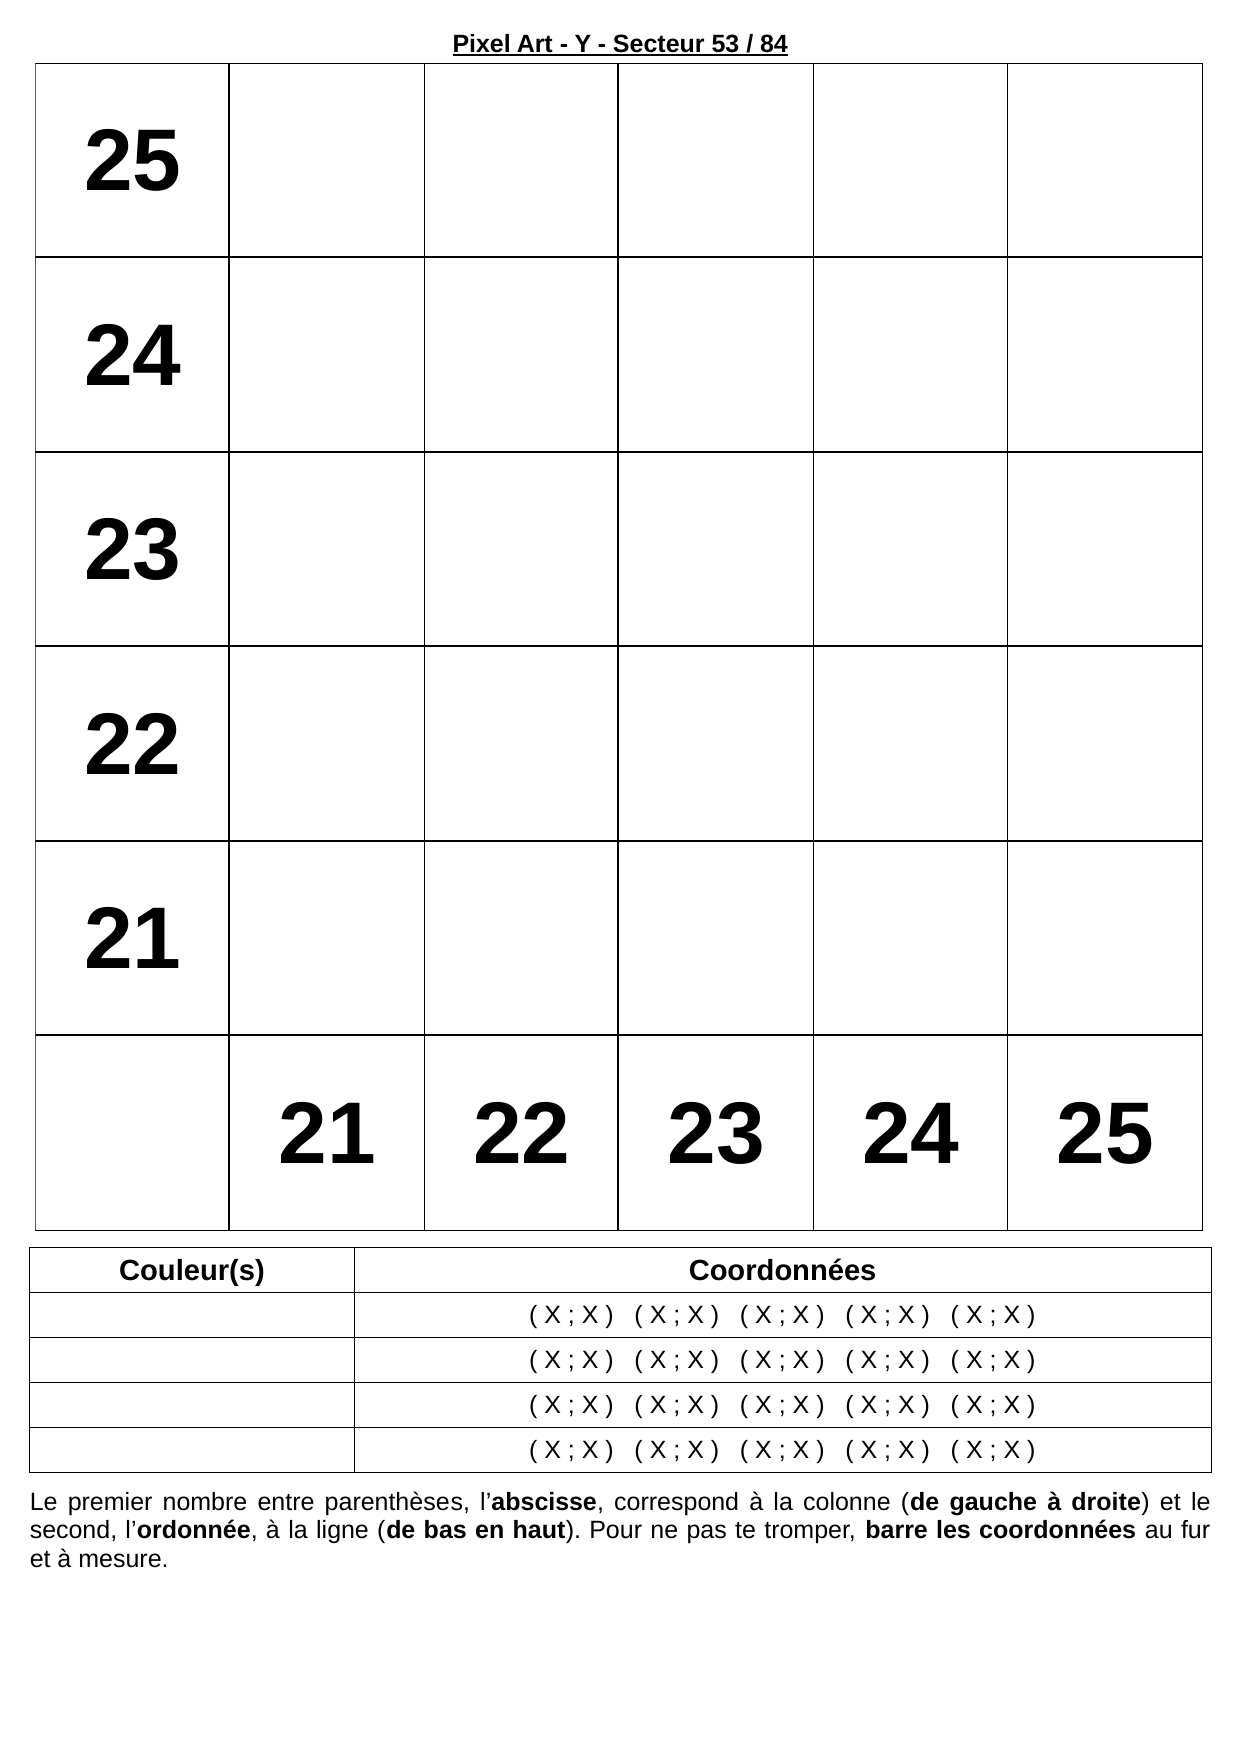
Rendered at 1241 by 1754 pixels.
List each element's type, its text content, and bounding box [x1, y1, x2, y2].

table_cell ( X ; X ) ( X ; X ) ( X ; X ) ( X ; X ) ( X ; X ) [355, 1338, 1211, 1382]
table_cell [30, 1293, 354, 1337]
table_cell ( X ; X ) ( X ; X ) ( X ; X ) ( X ; X ) ( X ; X ) [355, 1293, 1211, 1337]
table_cell [30, 1338, 354, 1382]
text Le premier nombre entre parenthèses, l’abscisse, correspond à la colonne (de gauche à droite) et le second, l’ordonnée, à la ligne (de bas en haut). Pour ne pas te tromper, barre les coordonnées au fur et à mesure. [29, 1487, 1211, 1573]
table_cell [30, 1383, 354, 1427]
table_header Coordonnées [355, 1248, 1211, 1292]
text Pixel Art - Y - Secteur 53 / 84 [29, 29, 1211, 58]
table_cell ( X ; X ) ( X ; X ) ( X ; X ) ( X ; X ) ( X ; X ) [355, 1383, 1211, 1427]
table_cell [30, 1428, 354, 1472]
table_cell ( X ; X ) ( X ; X ) ( X ; X ) ( X ; X ) ( X ; X ) [355, 1428, 1211, 1472]
table_header Couleur(s) [30, 1248, 354, 1292]
